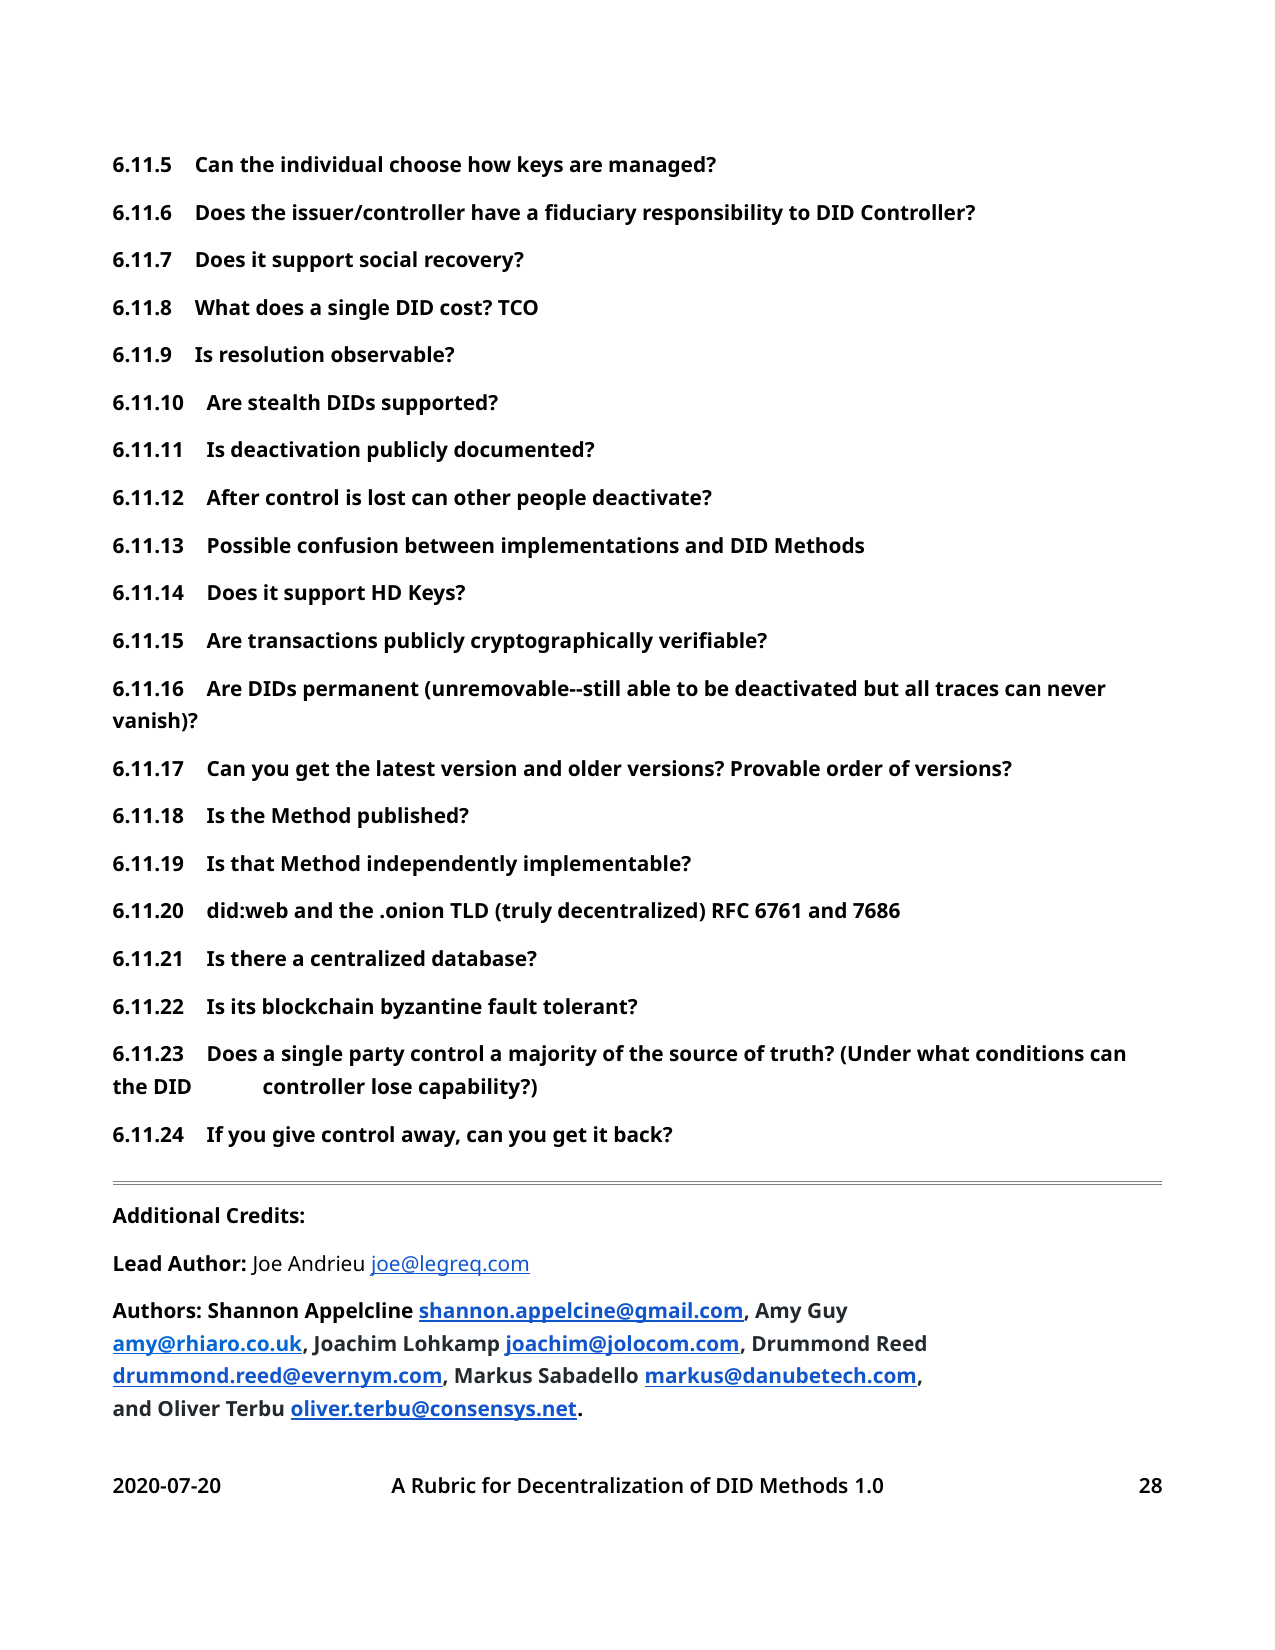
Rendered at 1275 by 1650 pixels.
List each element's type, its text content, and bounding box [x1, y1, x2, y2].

subtitle Does it support HD Keys? [112, 578, 1162, 607]
subtitle did:web and the .onion TLD (truly decentralized) RFC 6761 and 7686 [112, 897, 1162, 925]
subtitle Does the issuer/controller have a fiduciary responsibility to DID Controller? [112, 198, 1162, 226]
subtitle Is the Method published? [112, 801, 1162, 830]
text Lead Author: Joe Andrieu joe@legreq.com [112, 1249, 938, 1277]
subtitle Possible confusion between implementations and DID Methods [112, 531, 1162, 559]
subtitle Does it support social recovery? [112, 245, 1162, 274]
text Authors: Shannon Appelcline shannon.appelcine@gmail.com, Amy Guy amy@rhiaro.co.uk, Joachim Lohkamp joachim@jolocom.com, Drummond Reed drummond.reed@evernym.com, Markus Sabadello markus@danubetech.com, and Oliver Terbu oliver.terbu@consensys.net. [112, 1296, 938, 1422]
subtitle If you give control away, can you get it back? [112, 1120, 1162, 1148]
subtitle What does a single DID cost? TCO [112, 293, 1162, 321]
subtitle Is deactivation publicly documented? [112, 436, 1162, 464]
subtitle Can you get the latest version and older versions? Provable order of versions? [112, 754, 1162, 782]
subtitle Is that Method independently implementable? [112, 849, 1162, 877]
subtitle Is there a centralized database? [112, 944, 1162, 973]
subtitle Does a single party control a majority of the source of truth? (Under what conditions can the DID controller lose capability?) [112, 1039, 1162, 1101]
subtitle Are transactions publicly cryptographically verifiable? [112, 626, 1162, 654]
subtitle After control is lost can other people deactivate? [112, 483, 1162, 512]
subtitle Is resolution observable? [112, 340, 1162, 369]
subtitle Are stealth DIDs supported? [112, 388, 1162, 416]
subtitle Can the individual choose how keys are managed? [112, 150, 1162, 178]
text Additional Credits: [112, 1201, 1162, 1229]
subtitle Are DIDs permanent (unremovable--still able to be deactivated but all traces can never vanish)? [112, 674, 1162, 735]
subtitle Is its blockchain byzantine fault tolerant? [112, 992, 1162, 1020]
